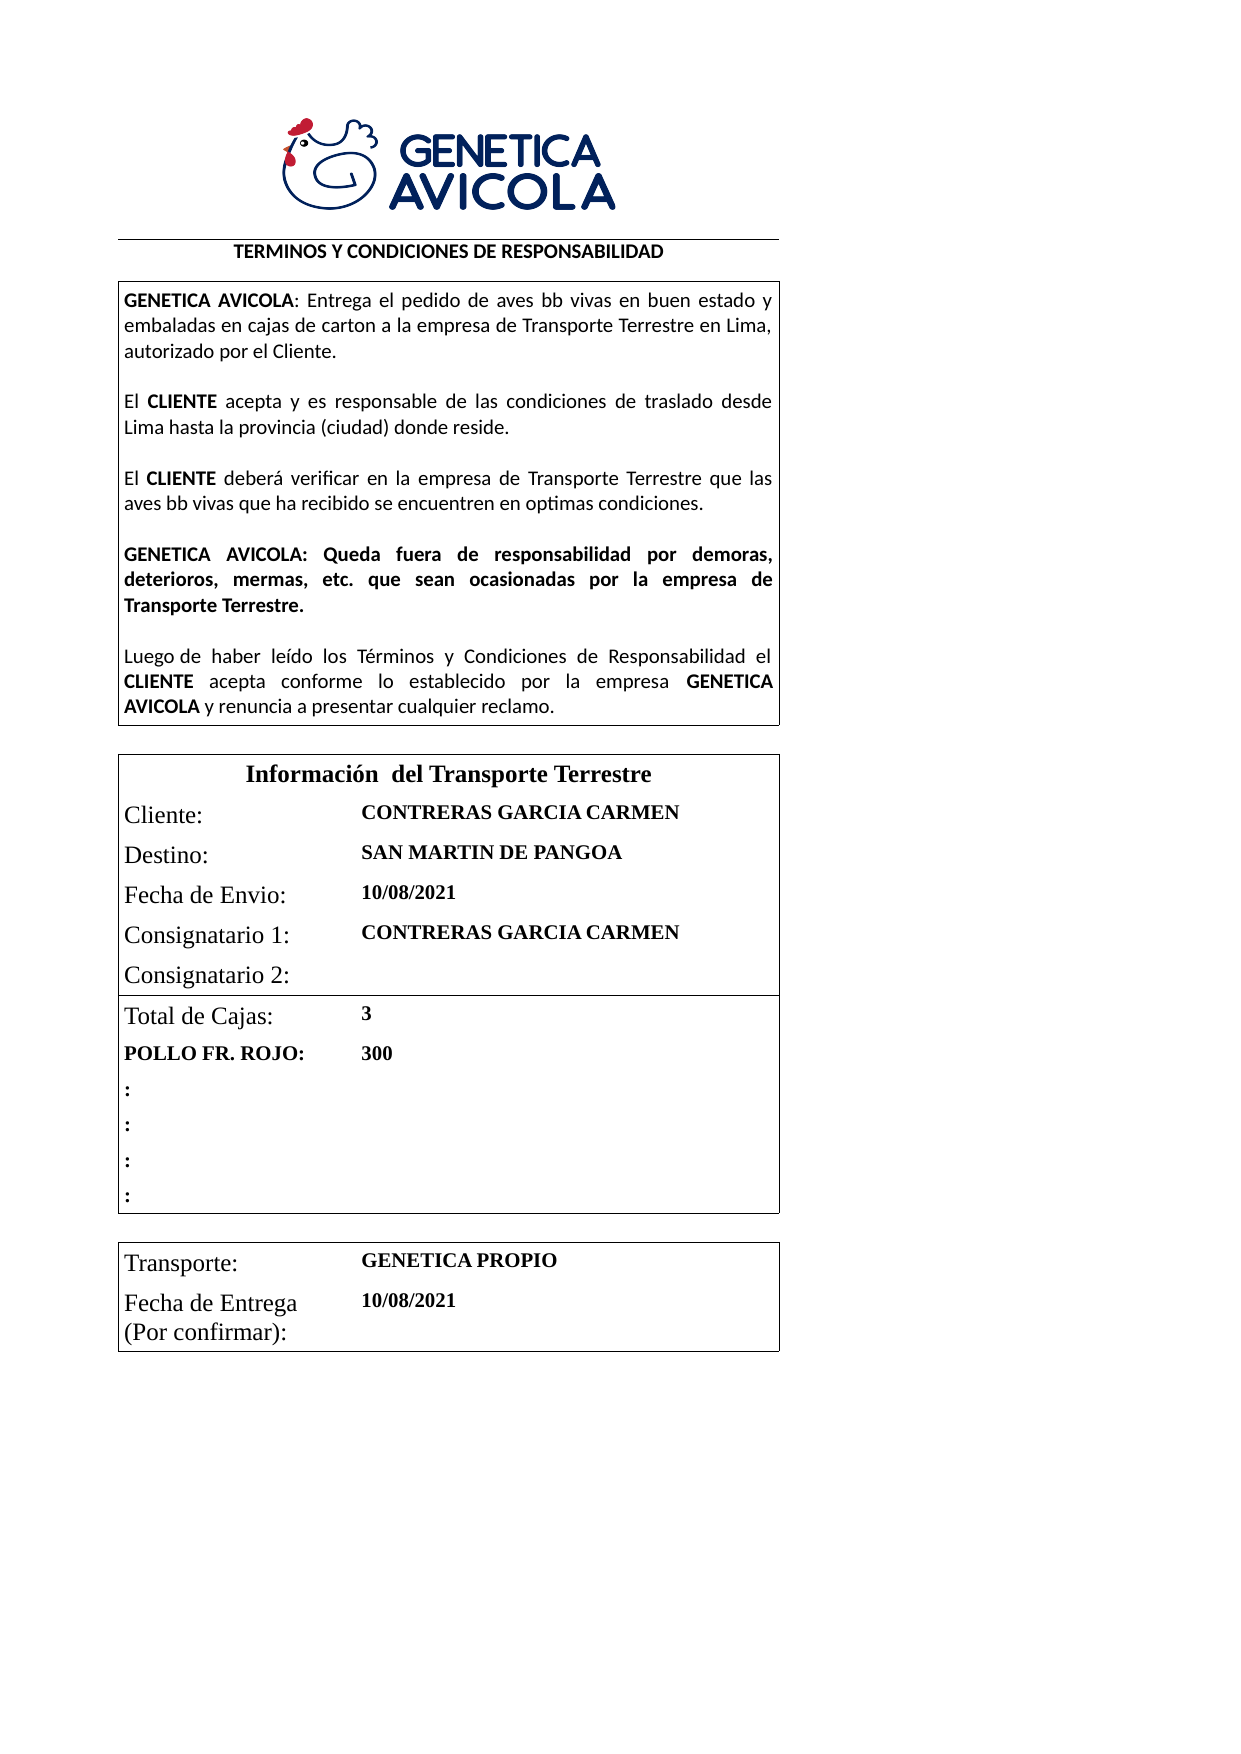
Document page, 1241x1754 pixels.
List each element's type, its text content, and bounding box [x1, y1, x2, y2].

table_cell Consignatario 1: [119, 915, 356, 955]
table_cell [356, 1142, 779, 1177]
table_cell : [119, 1106, 356, 1142]
table_cell CONTRERAS GARCIA CARMEN [356, 915, 779, 955]
table_cell Consignatario 2: [119, 955, 356, 995]
table_cell CONTRERAS GARCIA CARMEN [356, 794, 779, 834]
table_cell Cliente: [119, 794, 356, 834]
table_cell Fecha de Envio: [119, 874, 356, 914]
table_cell 10/08/2021 [356, 1282, 779, 1351]
table_cell [356, 955, 779, 995]
table_cell 10/08/2021 [356, 874, 779, 914]
table_cell GENETICA PROPIO [356, 1243, 779, 1282]
table_header TERMINOS Y CONDICIONES DE RESPONSABILIDAD [118, 240, 779, 281]
table_cell : [119, 1142, 356, 1177]
picture [282, 118, 616, 210]
table_cell GENETICA AVICOLA: Entrega el pedido de aves bb vivas en buen estado y embaladas en cajas de carton a la empresa de Transporte Terrestre en Lima, autorizado por el Cliente. El CLIENTE acepta y es responsable de las condiciones de traslado desde Lima hasta la provincia (ciudad) donde reside. El CLIENTE deberá verificar en la empresa de Transporte Terrestre que las aves bb vivas que ha recibido se encuentren en optimas condiciones. GENETICA AVICOLA: Queda fuera de responsabilidad por demoras, deterioros, mermas, etc. que sean ocasionadas por la empresa de Transporte Terrestre. Luego de haber leído los Términos y Condiciones de Responsabilidad el CLIENTE acepta conforme lo establecido por la empresa GENETICA AVICOLA y renuncia a presentar cualquier reclamo. [119, 282, 779, 725]
table_cell 300 [356, 1035, 779, 1071]
table_cell : [119, 1178, 356, 1213]
table_cell : [119, 1071, 356, 1106]
table_cell Fecha de Entrega (Por confirmar): [119, 1282, 356, 1351]
table_cell [356, 1178, 779, 1213]
table_cell [356, 1071, 779, 1106]
table_cell Total de Cajas: [119, 996, 356, 1035]
table_cell 3 [356, 996, 779, 1035]
table_cell [356, 1214, 779, 1242]
table_cell POLLO FR. ROJO: [119, 1035, 356, 1071]
table_cell [356, 1106, 779, 1142]
table_cell Transporte: [119, 1243, 356, 1282]
table_header Información del Transporte Terrestre [119, 755, 779, 794]
table_cell [118, 1214, 356, 1242]
table_cell SAN MARTIN DE PANGOA [356, 834, 779, 874]
table_cell Destino: [119, 834, 356, 874]
